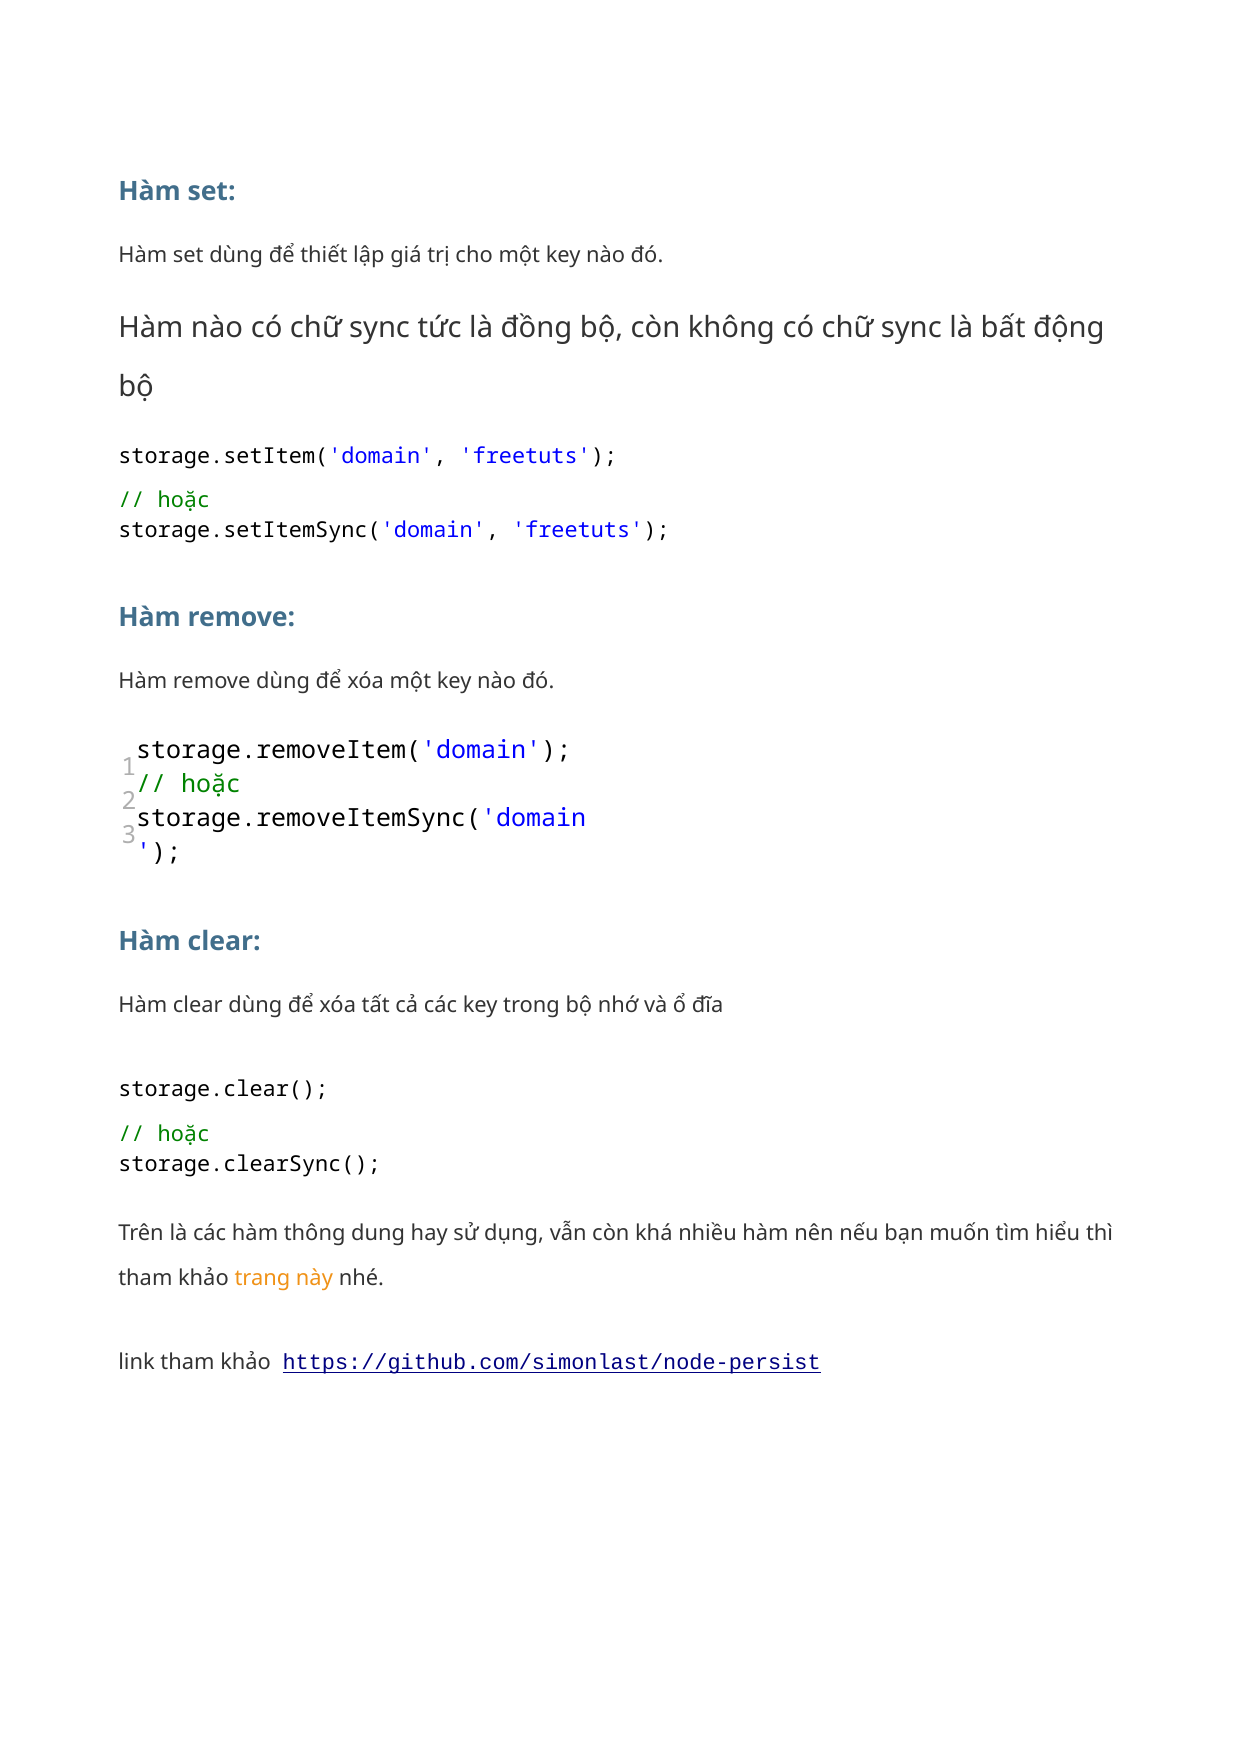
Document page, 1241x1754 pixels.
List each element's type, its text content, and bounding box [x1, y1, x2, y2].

text Hàm nào có chữ sync tức là đồng bộ, còn không có chữ sync là bất động bộ [118, 306, 1122, 405]
text Trên là các hàm thông dung hay sử dụng, vẫn còn khá nhiều hàm nên nếu bạn muốn tìm hiểu thì tham khảo trang này nhé. [118, 1217, 1122, 1292]
text Hàm set dùng để thiết lập giá trị cho một key nào đó. [118, 239, 1122, 269]
text storage.clear(); [118, 1073, 1122, 1103]
text Hàm remove dùng để xóa một key nào đó. [118, 665, 1122, 694]
text storage.setItemSync('domain', 'freetuts'); [118, 514, 1122, 544]
text link tham khảo https://github.com/simonlast/node-persist [118, 1346, 1122, 1376]
subtitle Hàm clear: [118, 922, 1122, 958]
text storage.clearSync(); [118, 1148, 1122, 1178]
table_header 1 2 3 [118, 732, 136, 868]
subtitle Hàm remove: [118, 598, 1122, 634]
text storage.setItem('domain', 'freetuts'); [118, 439, 1122, 469]
text // hoặc [118, 1118, 1122, 1148]
table_header storage.removeItem('domain'); // hoặc storage.removeItemSync('domain'); [136, 732, 586, 868]
text // hoặc [118, 484, 1122, 514]
text Hàm clear dùng để xóa tất cả các key trong bộ nhớ và ổ đĩa [118, 989, 1122, 1019]
subtitle Hàm set: [118, 172, 1122, 208]
